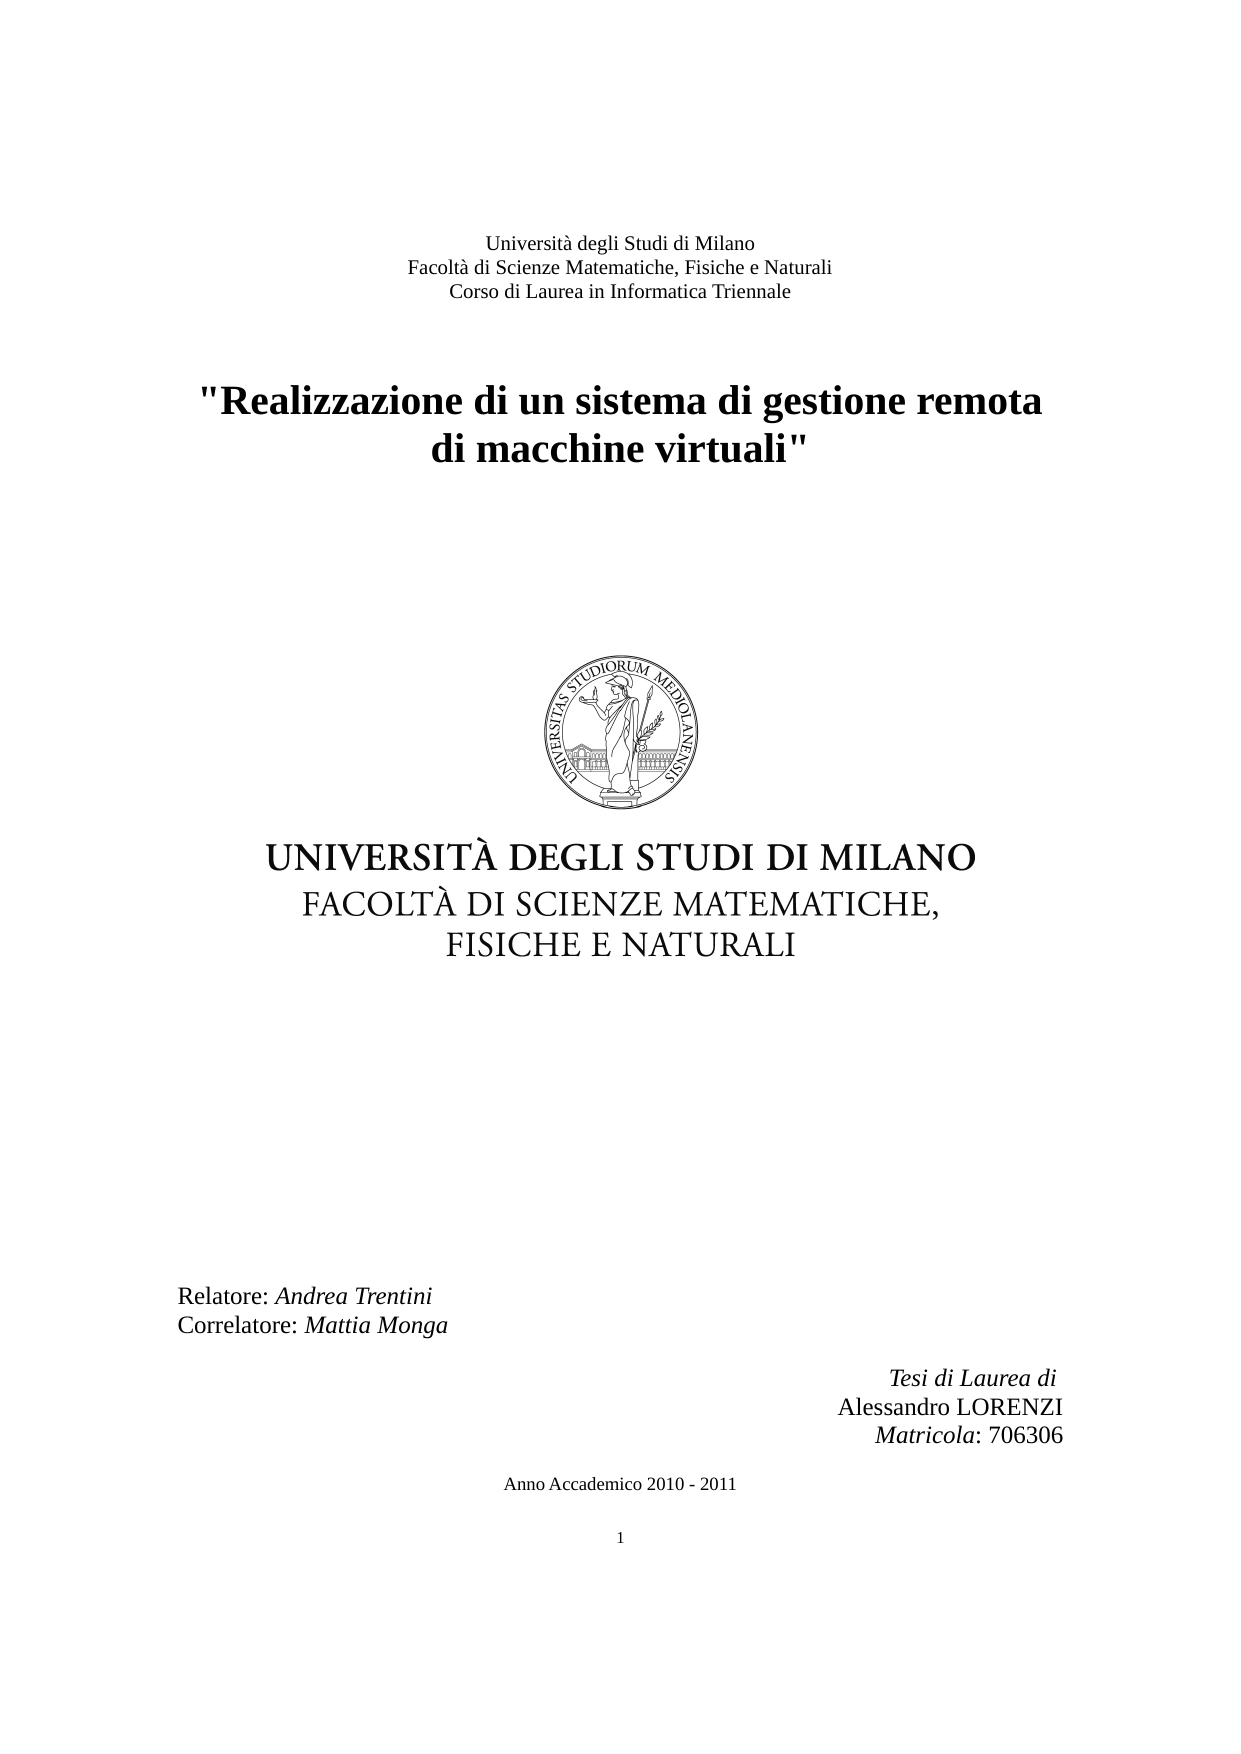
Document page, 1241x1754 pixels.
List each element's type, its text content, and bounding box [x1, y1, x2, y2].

text Anno Accademico 2010 - 2011 [177, 1473, 1063, 1495]
text "Realizzazione di un sistema di gestione remota di macchine virtuali" [177, 375, 1063, 471]
picture [251, 643, 990, 969]
text Matricola: 706306 [177, 1420, 1063, 1449]
text Relatore: Andrea Trentini [177, 1281, 1063, 1310]
text Tesi di Laurea di [177, 1363, 1063, 1392]
text Facoltà di Scienze Matematiche, Fisiche e Naturali [177, 255, 1063, 279]
text Università degli Studi di Milano [177, 231, 1063, 255]
text Correlatore: Mattia Monga [177, 1310, 1063, 1339]
text Corso di Laurea in Informatica Triennale [177, 279, 1063, 303]
text Alessandro LORENZI [177, 1392, 1063, 1420]
